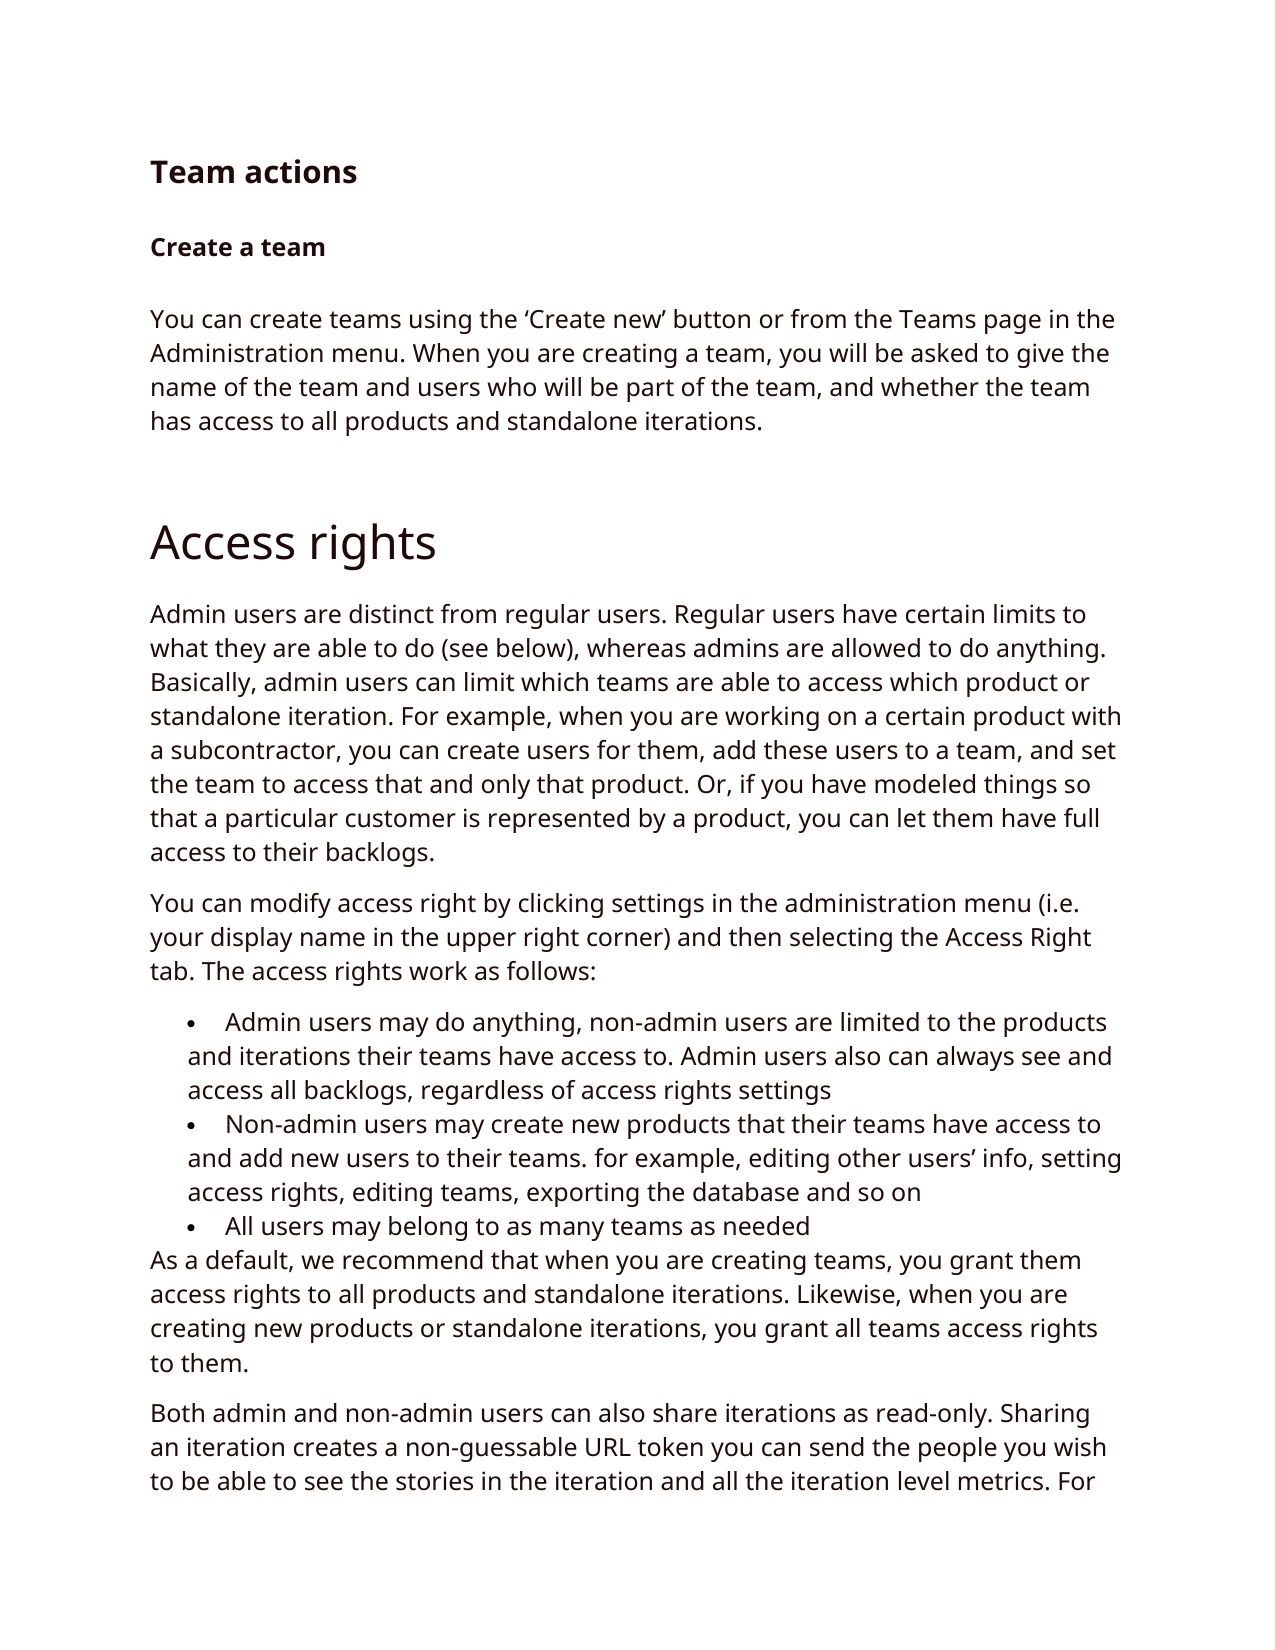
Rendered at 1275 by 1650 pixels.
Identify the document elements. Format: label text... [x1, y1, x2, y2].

text As a default, we recommend that when you are creating teams, you grant them access rights to all products and standalone iterations. Likewise, when you are creating new products or standalone iterations, you grant all teams access rights to them. [150, 1243, 1125, 1379]
list Admin users may do anything, non-admin users are limited to the products and iterations their teams have access to. Admin users also can always see and access all backlogs, regardless of access rights settings [187, 1004, 1125, 1107]
text Both admin and non-admin users can also share iterations as read-only. Sharing an iteration creates a non-guessable URL token you can send the people you wish to be able to see the stories in the iteration and all the iteration level metrics. For [150, 1396, 1125, 1498]
subtitle Create a team [150, 230, 1125, 264]
text Admin users are distinct from regular users. Regular users have certain limits to what they are able to do (see below), whereas admins are allowed to do anything. Basically, admin users can limit which teams are able to access which product or standalone iteration. For example, when you are working on a certain product with a subcontractor, you can create users for them, add these users to a team, and set the team to access that and only that product. Or, if you have modeled things so that a particular customer is represented by a product, you can let them have full access to their backlogs. [150, 597, 1125, 869]
list Non-admin users may create new products that their teams have access to and add new users to their teams. for example, editing other users’ info, setting access rights, editing teams, exporting the database and so on [187, 1107, 1125, 1209]
subtitle Team actions [150, 150, 1125, 193]
text You can create teams using the ‘Create new’ button or from the Teams page in the Administration menu. When you are creating a team, you will be asked to give the name of the team and users who will be part of the team, and whether the team has access to all products and standalone iterations. [150, 302, 1125, 438]
text You can modify access right by clicking settings in the administration menu (i.e. your display name in the upper right corner) and then selecting the Access Right tab. The access rights work as follows: [150, 886, 1125, 988]
subtitle Access rights [150, 509, 1125, 573]
list All users may belong to as many teams as needed [187, 1209, 1125, 1243]
